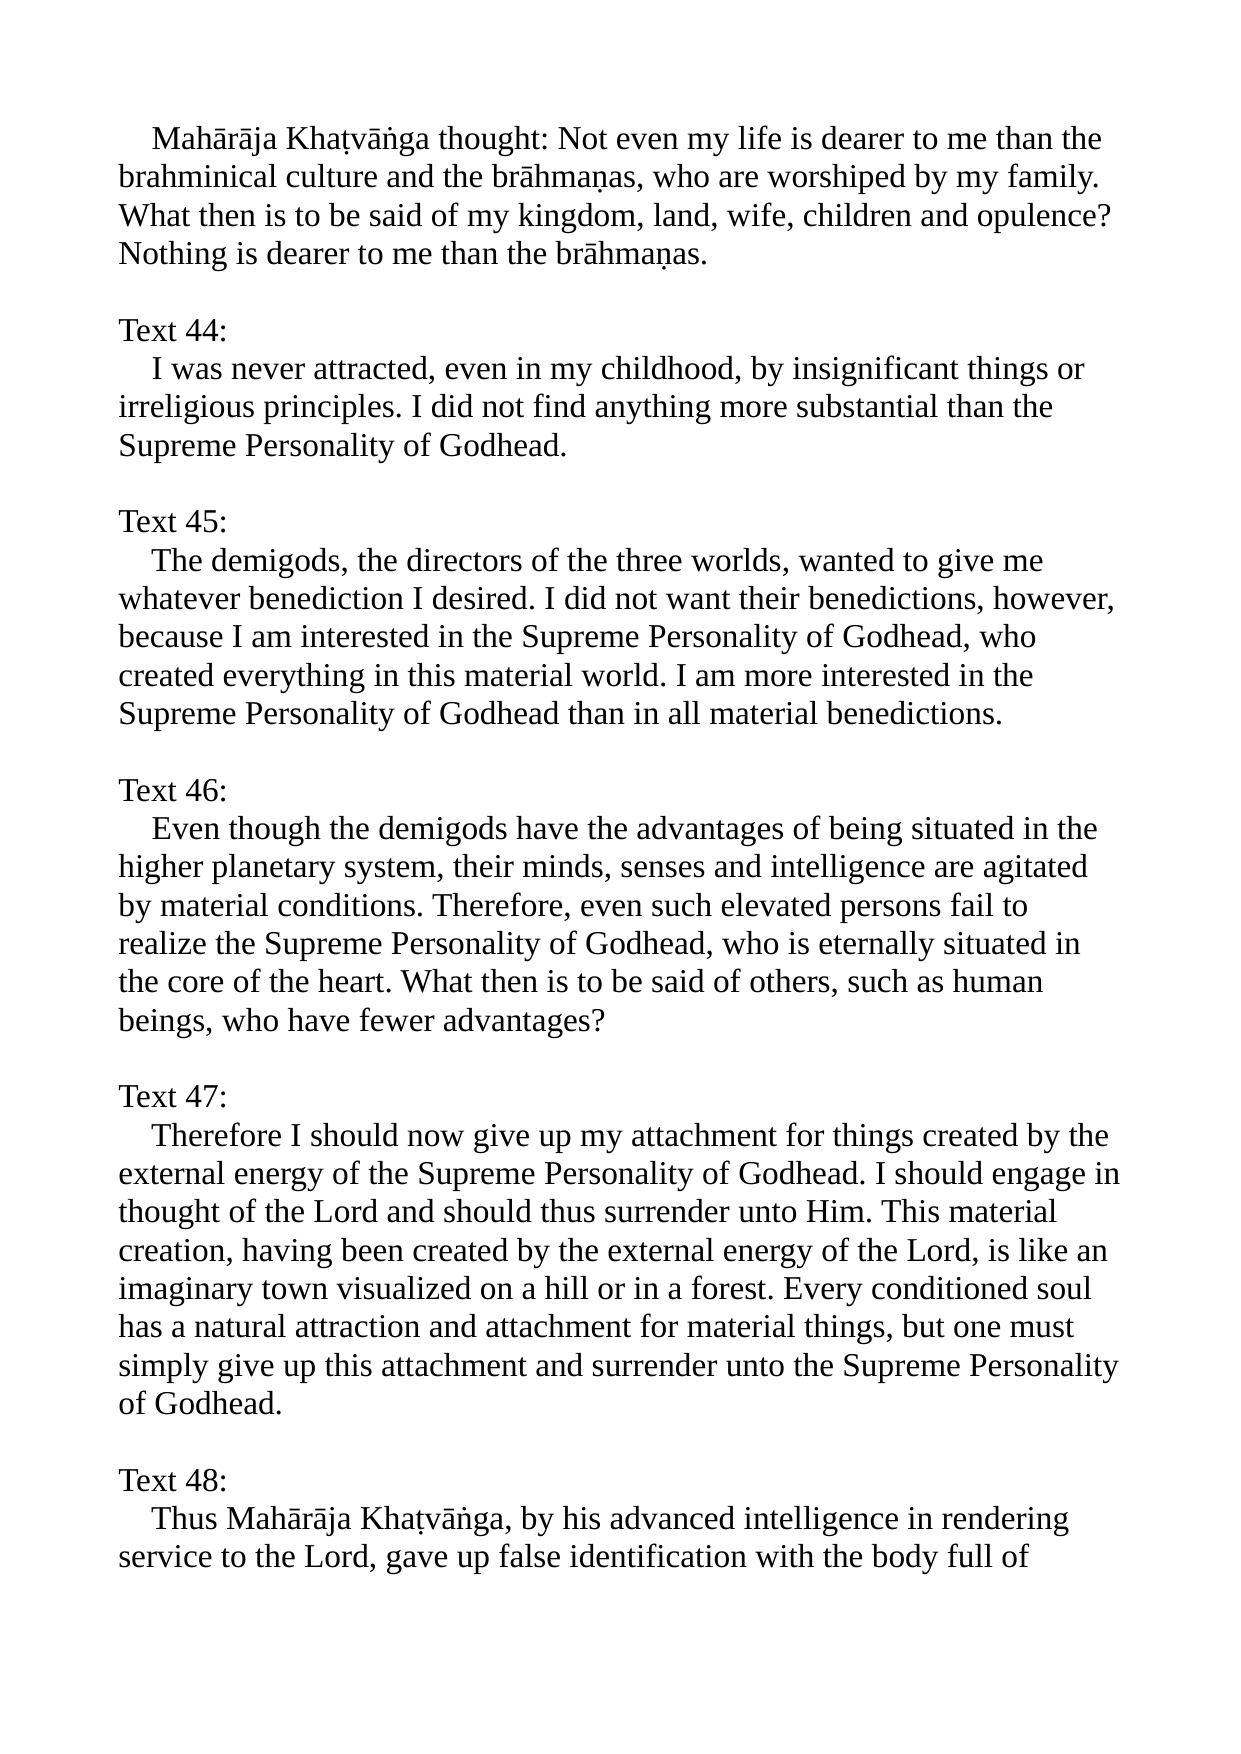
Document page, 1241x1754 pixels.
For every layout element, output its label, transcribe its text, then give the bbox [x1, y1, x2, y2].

text Text 47: [118, 1076, 1122, 1115]
text Thus Mahārāja Khaṭvāṅga, by his advanced intelligence in rendering service to the Lord, gave up false identification with the body full of [118, 1498, 1122, 1575]
text Text 48: [118, 1460, 1122, 1498]
text Mahārāja Khaṭvāṅga thought: Not even my life is dearer to me than the brahminical culture and the brāhmaṇas, who are worshiped by my family. What then is to be said of my kingdom, land, wife, children and opulence? Nothing is dearer to me than the brāhmaṇas. [118, 118, 1122, 271]
text Text 46: [118, 770, 1122, 808]
text I was never attracted, even in my childhood, by insignificant things or irreligious principles. I did not find anything more substantial than the Supreme Personality of Godhead. [118, 348, 1122, 463]
text Text 44: [118, 310, 1122, 348]
text Even though the demigods have the advantages of being situated in the higher planetary system, their minds, senses and intelligence are agitated by material conditions. Therefore, even such elevated persons fail to realize the Supreme Personality of Godhead, who is eternally situated in the core of the heart. What then is to be said of others, such as human beings, who have fewer advantages? [118, 808, 1122, 1038]
text Text 45: [118, 501, 1122, 540]
text The demigods, the directors of the three worlds, wanted to give me whatever benediction I desired. I did not want their benedictions, however, because I am interested in the Supreme Personality of Godhead, who created everything in this material world. I am more interested in the Supreme Personality of Godhead than in all material benedictions. [118, 540, 1122, 731]
text Therefore I should now give up my attachment for things created by the external energy of the Supreme Personality of Godhead. I should engage in thought of the Lord and should thus surrender unto Him. This material creation, having been created by the external energy of the Lord, is like an imaginary town visualized on a hill or in a forest. Every conditioned soul has a natural attraction and attachment for material things, but one must simply give up this attachment and surrender unto the Supreme Personality of Godhead. [118, 1115, 1122, 1421]
